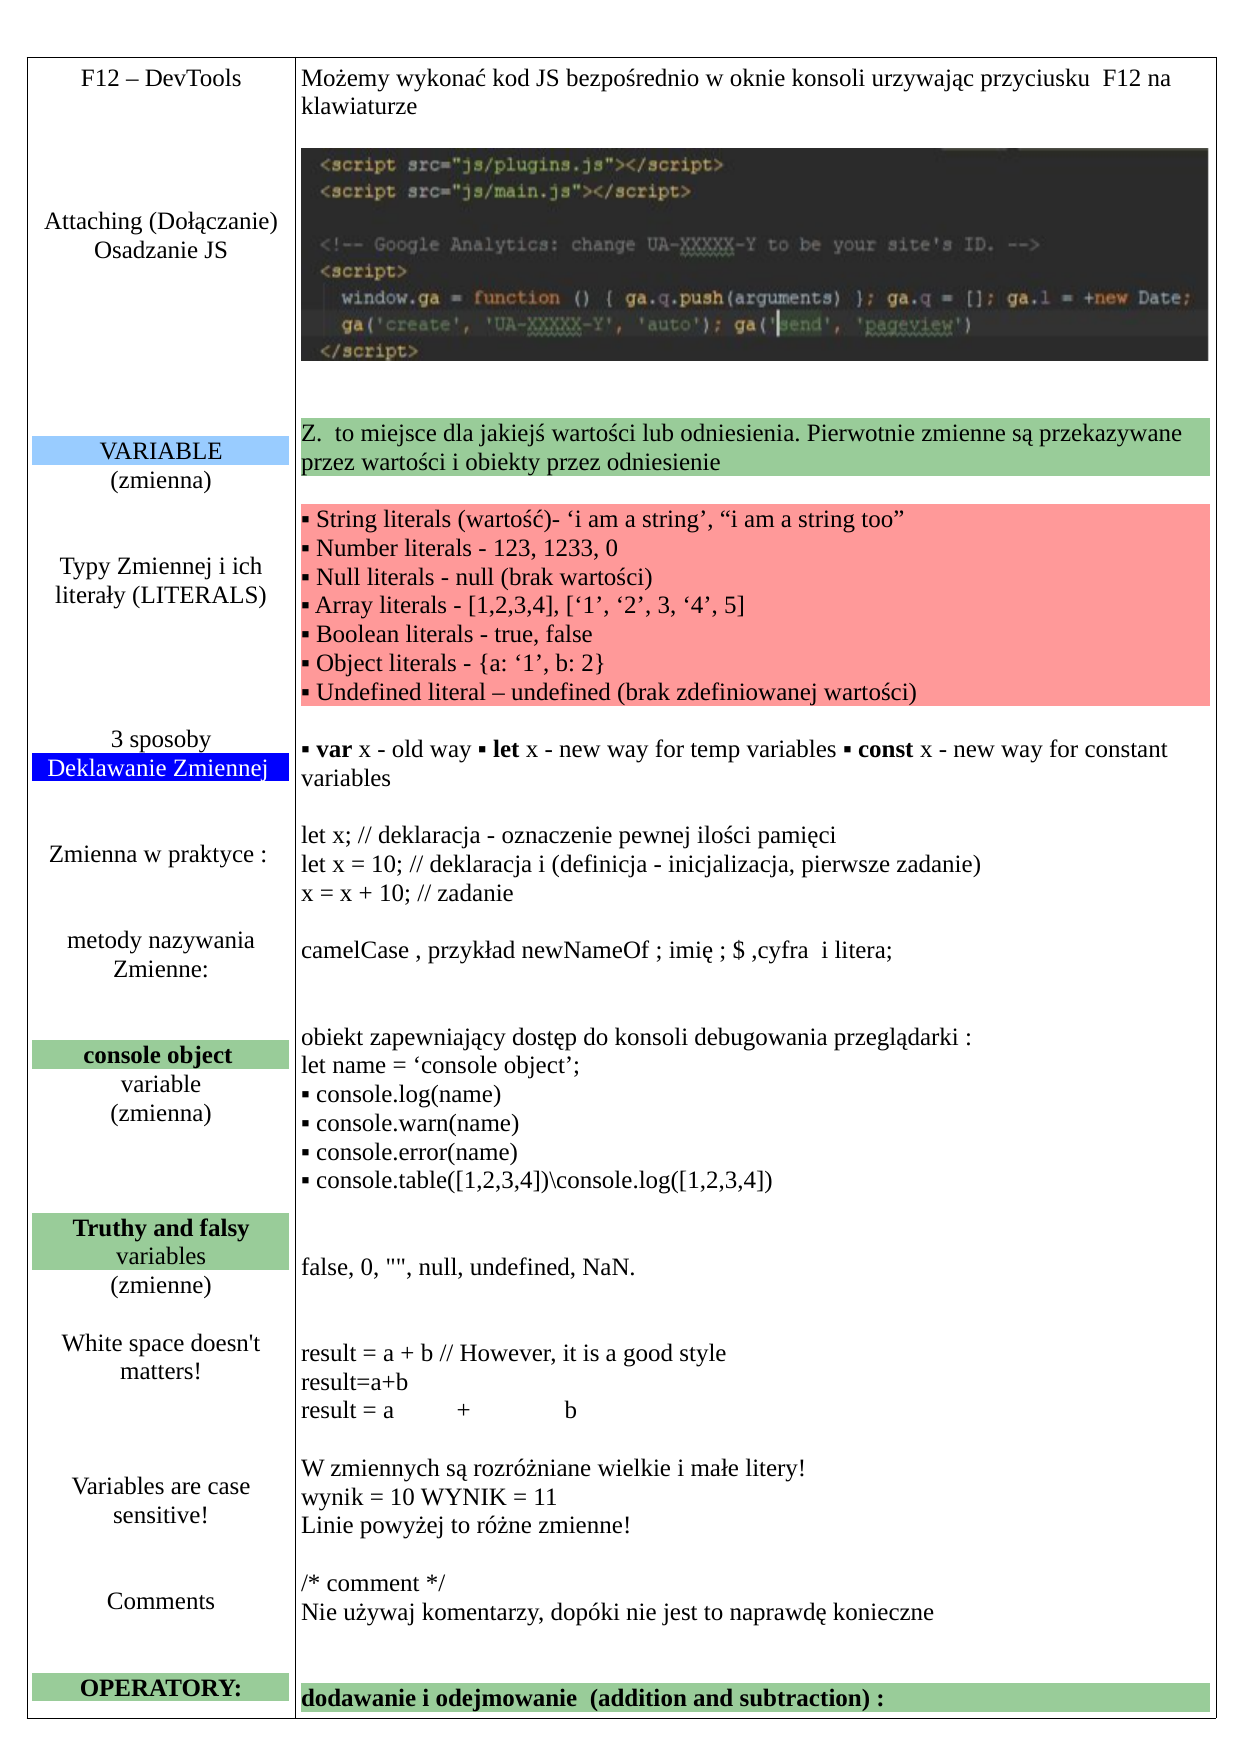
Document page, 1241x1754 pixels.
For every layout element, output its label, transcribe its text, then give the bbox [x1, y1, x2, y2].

picture [301, 148, 1210, 361]
table_header F12 – DevTools Attaching (Dołączanie) Osadzanie JS VARIABLE (zmienna) Typy Zmiennej i ich literały (LITERALS) 3 sposoby Deklawanie Zmiennej Zmienna w praktyce : metody nazywania Zmienne: console object variable (zmienna) Truthy and falsy variables (zmienne) White space doesn't matters! Variables are case sensitive! Comments OPERATORY: [28, 58, 295, 1717]
table_header Możemy wykonać kod JS bezpośrednio w oknie konsoli urzywając przyciusku F12 na klawiaturze Z. to miejsce dla jakiejś wartości lub odniesienia. Pierwotnie zmienne są przekazywane przez wartości i obiekty przez odniesienie ▪ String literals (wartość)- ‘i am a string’, “i am a string too” ▪ Number literals - 123, 1233, 0 ▪ Null literals - null (brak wartości) ▪ Array literals - [1,2,3,4], [‘1’, ‘2’, 3, ‘4’, 5] ▪ Boolean literals - true, false ▪ Object literals - {a: ‘1’, b: 2} ▪ Undefined literal – undefined (brak zdefiniowanej wartości) ▪ var x - old way ▪ let x - new way for temp variables ▪ const x - new way for constant variables let x; // deklaracja - oznaczenie pewnej ilości pamięci let x = 10; // deklaracja i (definicja - inicjalizacja, pierwsze zadanie) x = x + 10; // zadanie camelCase , przykład newNameOf ; imię ; $ ,cyfra i litera; obiekt zapewniający dostęp do konsoli debugowania przeglądarki : let name = ‘console object’; ▪ console.log(name) ▪ console.warn(name) ▪ console.error(name) ▪ console.table([1,2,3,4])\console.log([1,2,3,4]) false, 0, "", null, undefined, NaN. result = a + b // However, it is a good style result=a+b result = a + b W zmiennych są rozróżniane wielkie i małe litery! wynik = 10 WYNIK = 11 Linie powyżej to różne zmienne! /* comment */ Nie używaj komentarzy, dopóki nie jest to naprawdę konieczne dodawanie i odejmowanie (addition and subtraction) : [296, 58, 1216, 1717]
